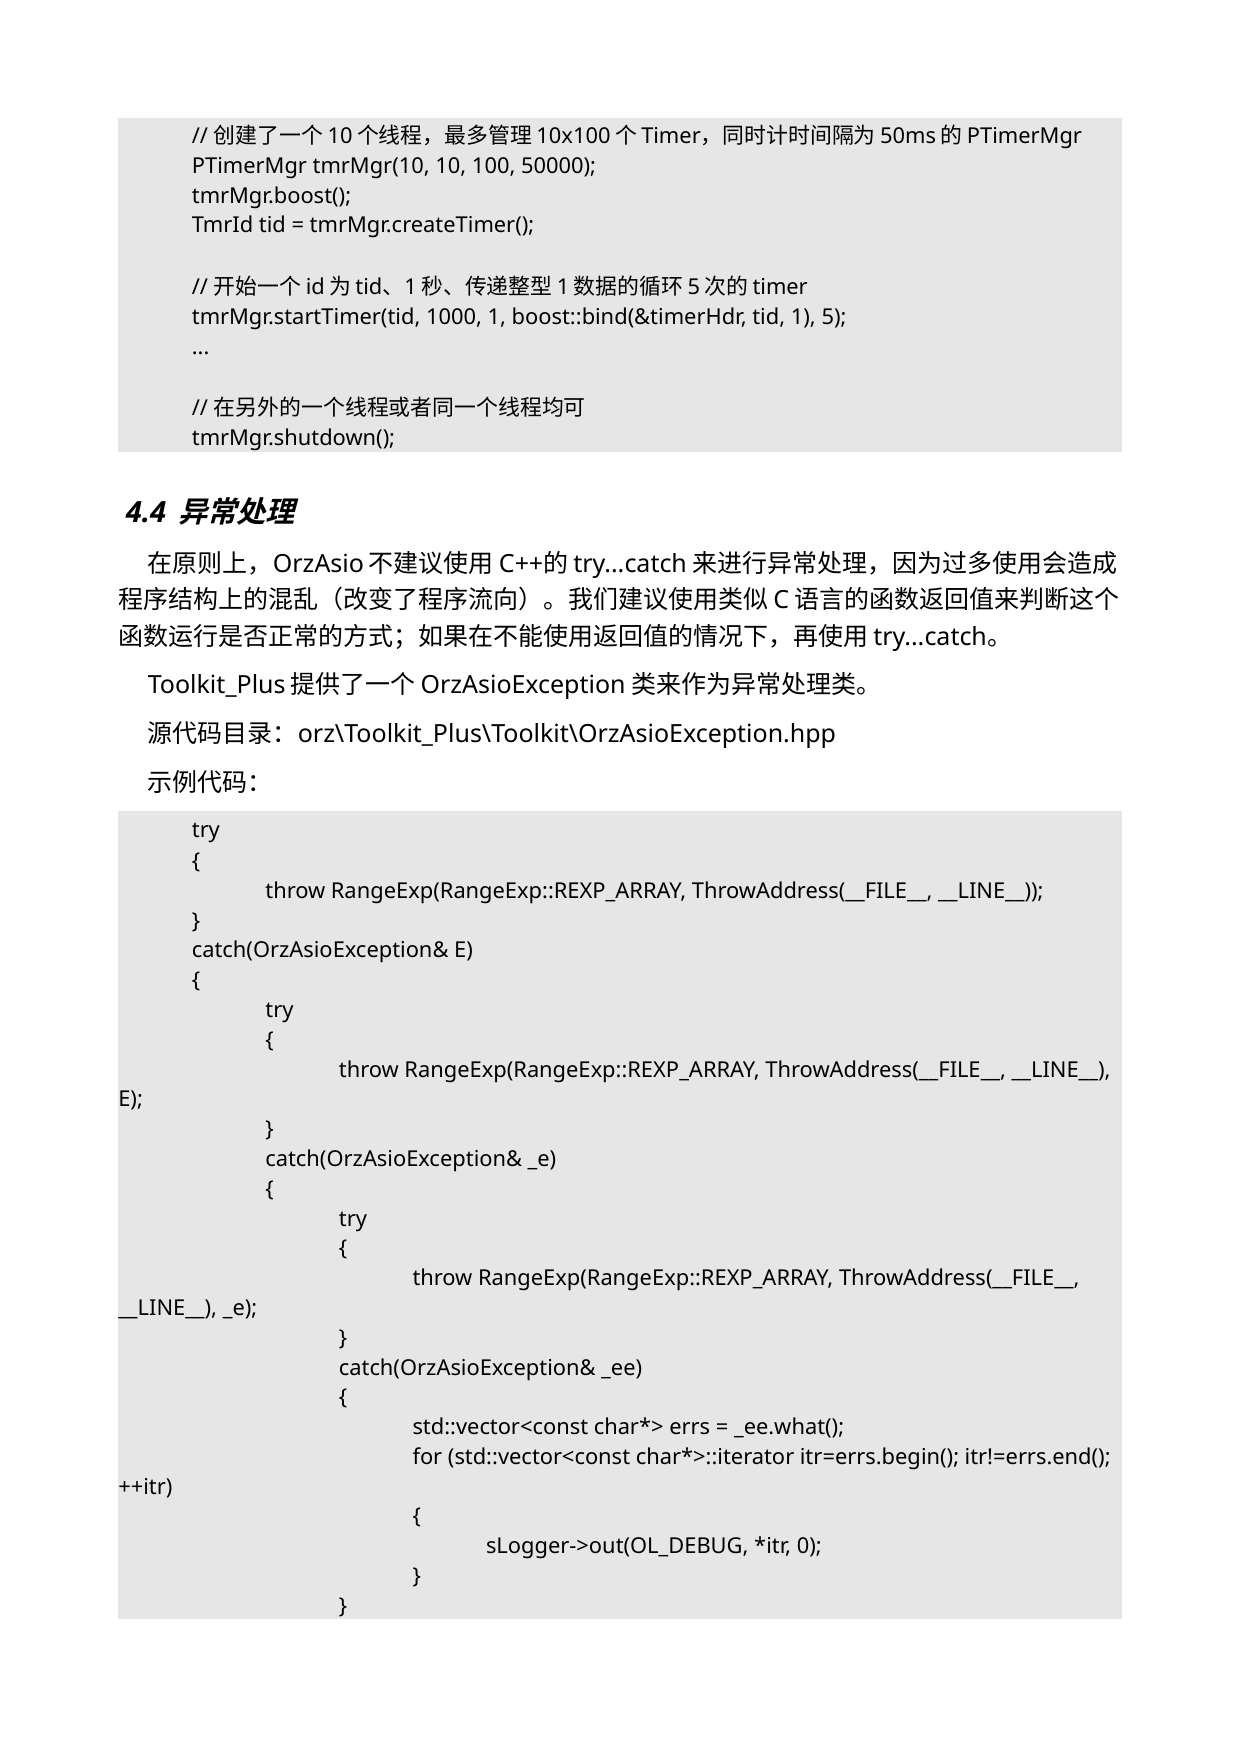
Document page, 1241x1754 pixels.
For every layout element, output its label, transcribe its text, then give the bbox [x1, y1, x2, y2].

text catch(OrzAsioException& _e) [118, 1143, 1122, 1173]
text // 开始一个id为tid、1秒、传递整型1数据的循环5次的timer [118, 269, 1122, 301]
text } [118, 904, 1122, 934]
text { [118, 845, 1122, 875]
text try [118, 811, 1122, 845]
text { [118, 1232, 1122, 1262]
text } [118, 1560, 1122, 1590]
text { [118, 1381, 1122, 1411]
text throw RangeExp(RangeExp::REXP_ARRAY, ThrowAddress(__FILE__, __LINE__), E); [118, 1053, 1122, 1113]
text } [118, 1113, 1122, 1143]
text 在原则上，OrzAsio不建议使用C++的try...catch来进行异常处理，因为过多使用会造成程序结构上的混乱（改变了程序流向）。我们建议使用类似C语言的函数返回值来判断这个函数运行是否正常的方式；如果在不能使用返回值的情况下，再使用try...catch。 [118, 543, 1122, 652]
text try [118, 1202, 1122, 1232]
text catch(OrzAsioException& E) [118, 934, 1122, 964]
text Toolkit_Plus提供了一个OrzAsioException类来作为异常处理类。 [118, 665, 1122, 701]
subtitle 异常处理 [118, 488, 1122, 531]
text { [118, 1500, 1122, 1530]
text } [118, 1590, 1122, 1619]
text tmrMgr.boost(); [118, 180, 1122, 209]
text for (std::vector<const char*>::iterator itr=errs.begin(); itr!=errs.end(); ++itr) [118, 1441, 1122, 1500]
text sLogger->out(OL_DEBUG, *itr, 0); [118, 1530, 1122, 1560]
text 示例代码： [118, 762, 1122, 798]
text { [118, 964, 1122, 994]
text try [118, 994, 1122, 1024]
text tmrMgr.shutdown(); [118, 422, 1122, 452]
text { [118, 1173, 1122, 1202]
text PTimerMgr tmrMgr(10, 10, 100, 50000); [118, 150, 1122, 180]
text catch(OrzAsioException& _ee) [118, 1351, 1122, 1381]
text { [118, 1024, 1122, 1053]
text std::vector<const char*> errs = _ee.what(); [118, 1411, 1122, 1441]
text // 创建了一个10个线程，最多管理10x100个Timer，同时计时间隔为50ms的PTimerMgr [118, 118, 1122, 150]
text throw RangeExp(RangeExp::REXP_ARRAY, ThrowAddress(__FILE__, __LINE__), _e); [118, 1262, 1122, 1322]
text throw RangeExp(RangeExp::REXP_ARRAY, ThrowAddress(__FILE__, __LINE__)); [118, 875, 1122, 904]
text // 在另外的一个线程或者同一个线程均可 [118, 390, 1122, 422]
text } [118, 1322, 1122, 1351]
text 源代码目录：orz\Toolkit_Plus\Toolkit\OrzAsioException.hpp [118, 713, 1122, 750]
text TmrId tid = tmrMgr.createTimer(); [118, 209, 1122, 239]
text ... [118, 331, 1122, 360]
text tmrMgr.startTimer(tid, 1000, 1, boost::bind(&timerHdr, tid, 1), 5); [118, 301, 1122, 331]
